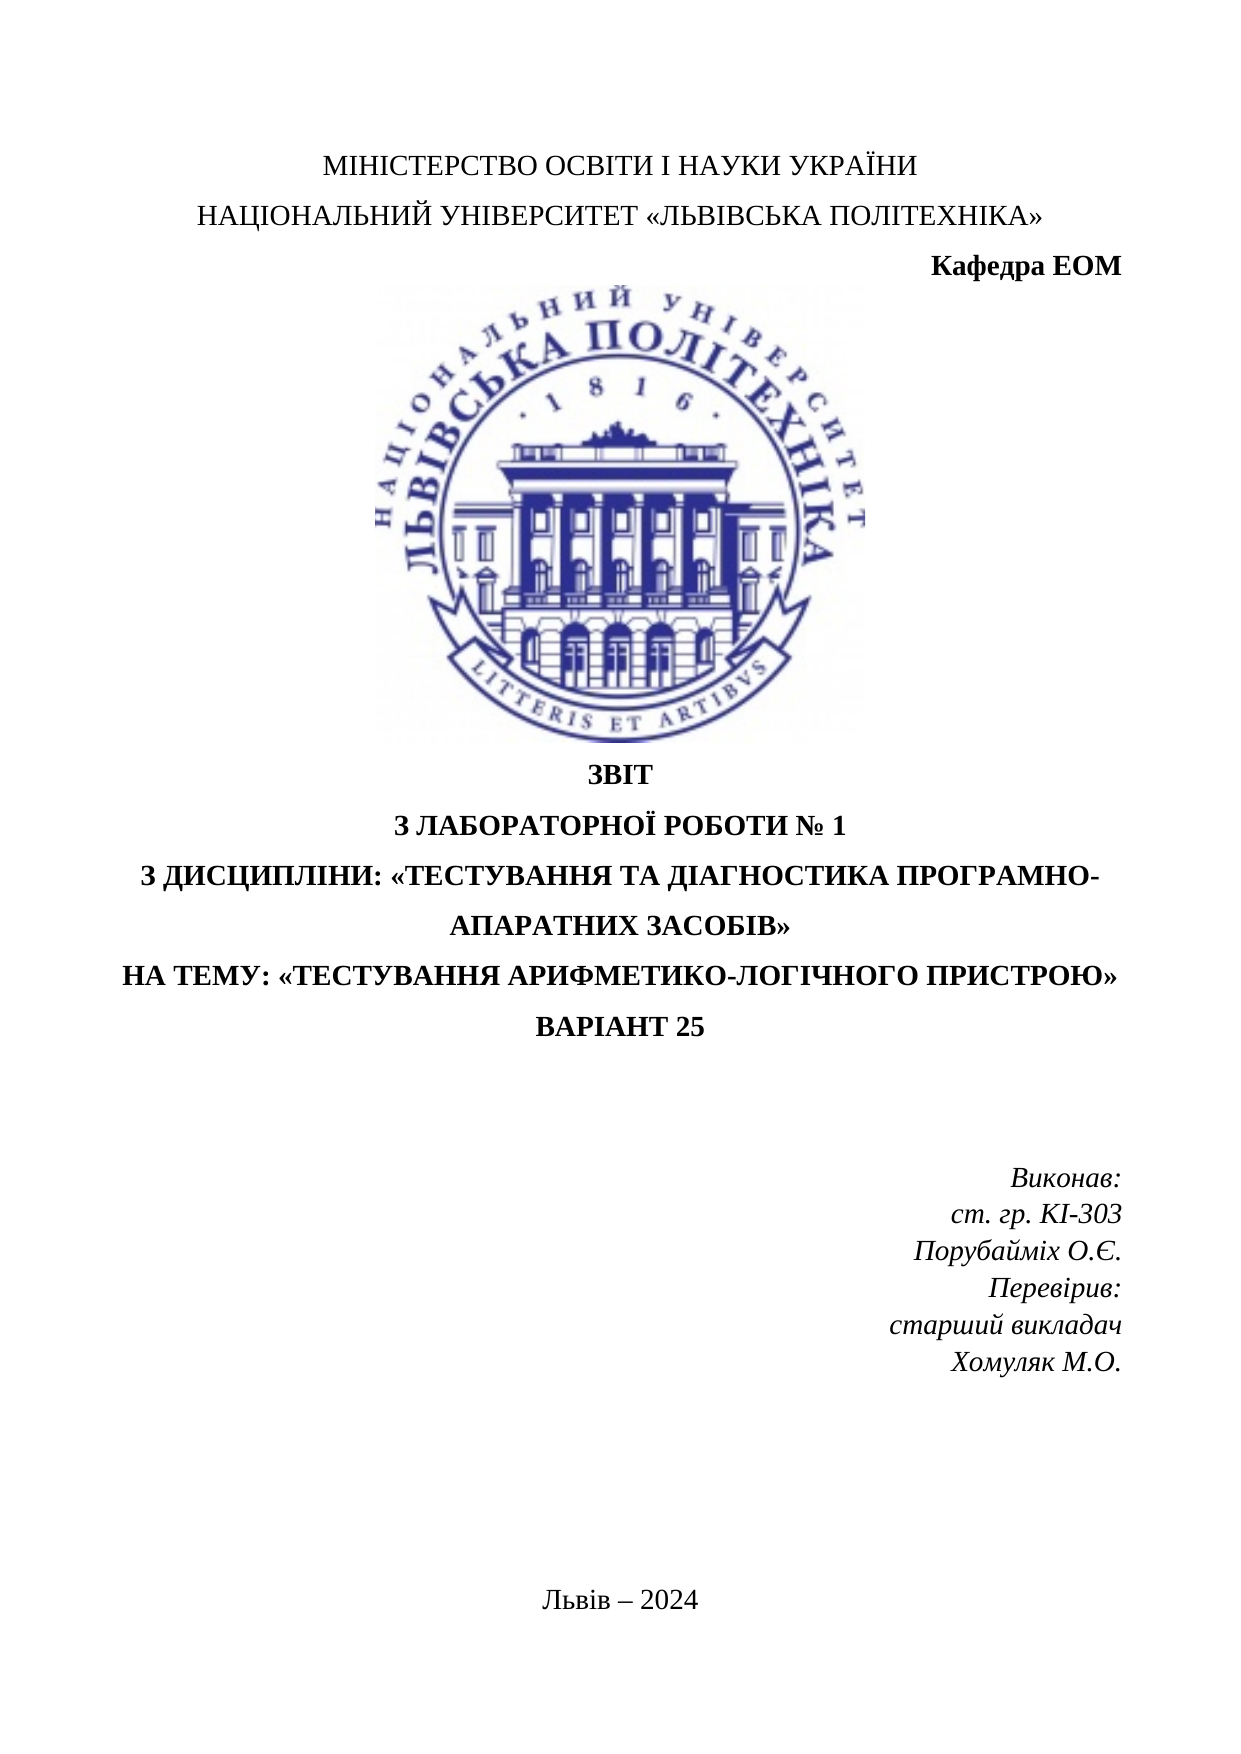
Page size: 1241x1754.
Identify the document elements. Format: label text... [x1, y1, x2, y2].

text Національний університет «Львівська політехніка» [118, 198, 1122, 232]
text Виконав: [118, 1160, 1122, 1193]
text Кафедра ЕОМ [118, 248, 1122, 282]
picture [375, 285, 866, 743]
text старший викладач [118, 1307, 1122, 1341]
text Звіт [118, 757, 1122, 791]
text Перевірив: [118, 1270, 1122, 1304]
text на тему: «Тестування арифметико-логічного пристрою» [118, 958, 1122, 992]
text ст. гр. КІ-303 [118, 1197, 1122, 1230]
text Міністерство освіти і науки України [118, 148, 1122, 181]
text Порубайміх О.Є. [118, 1233, 1122, 1267]
text Хомуляк М.О. [118, 1344, 1122, 1378]
text Львів – 2024 [118, 1582, 1122, 1616]
text з дисципліни: «Тестування та діагностика програмно-апаратних засобів» [118, 858, 1122, 942]
text з лабораторної роботи № 1 [118, 808, 1122, 841]
text Варіант 25 [118, 1009, 1122, 1042]
